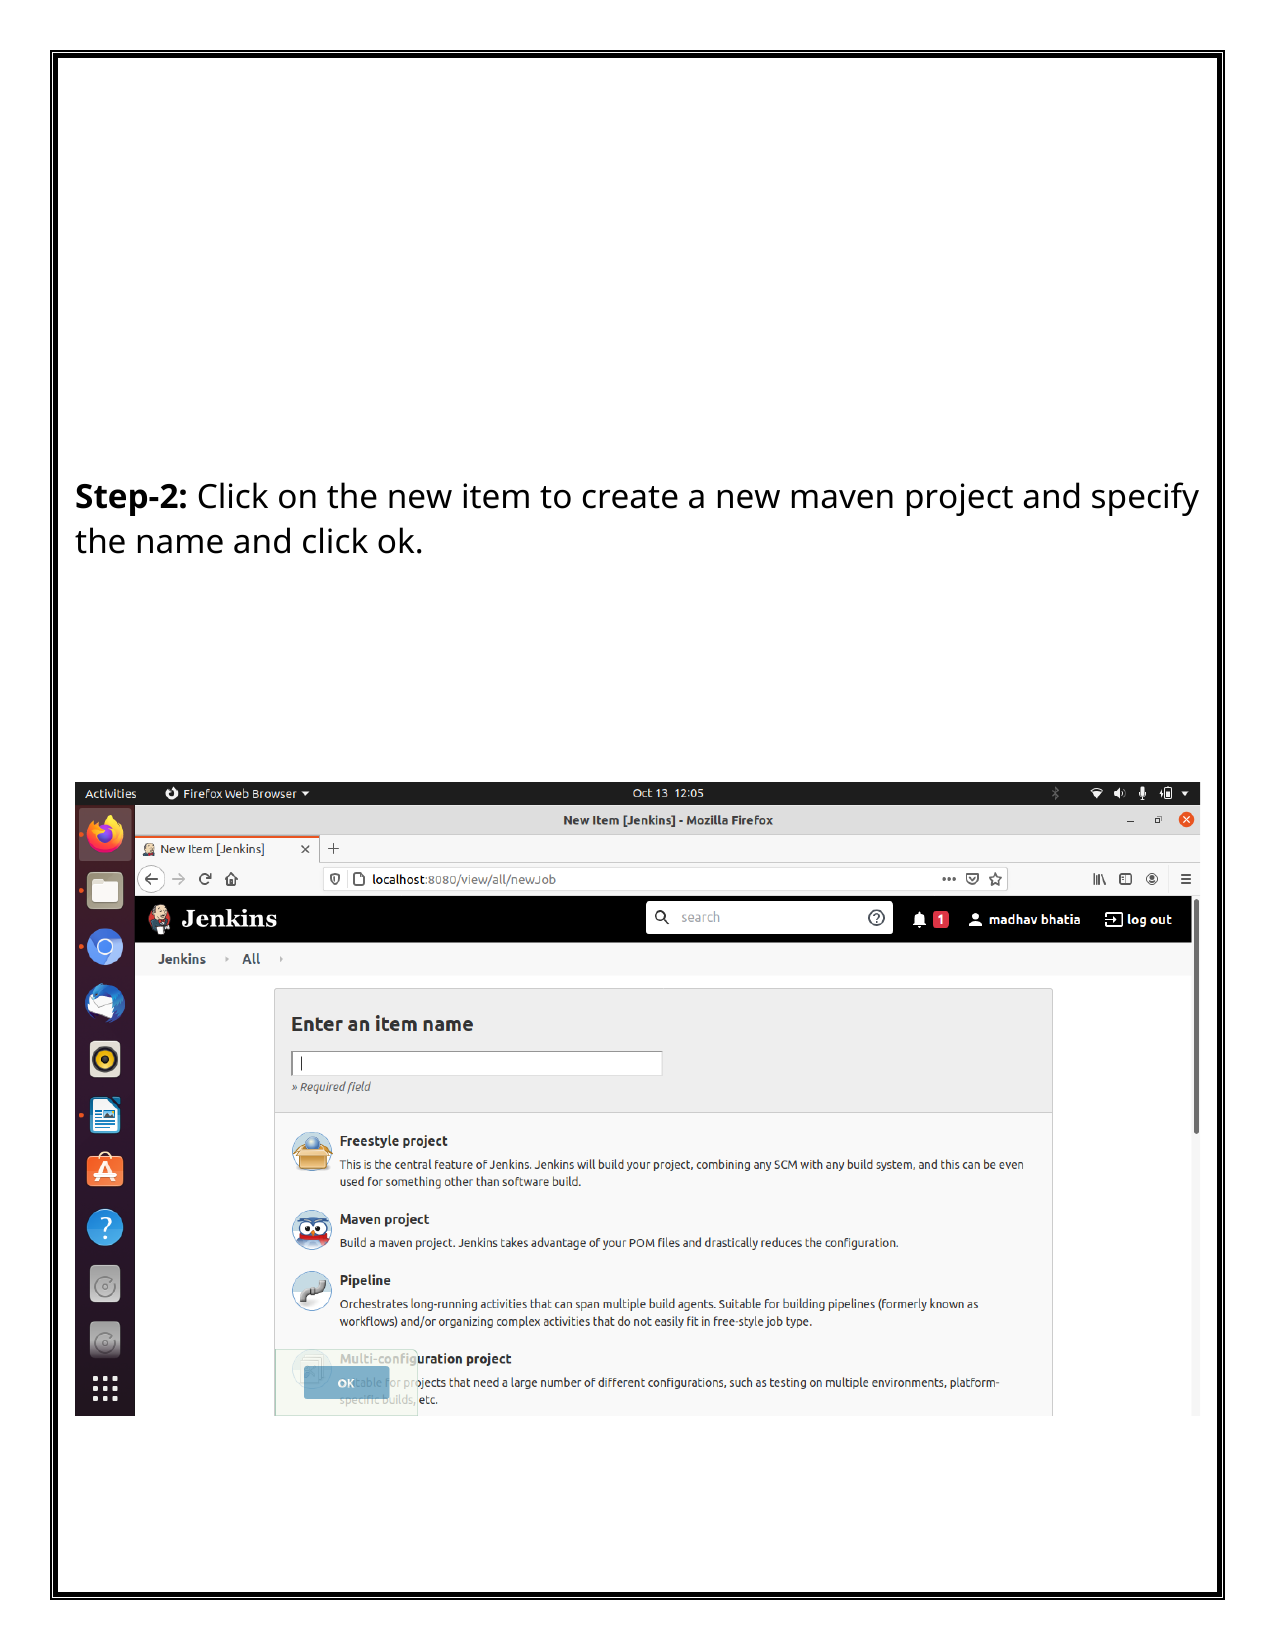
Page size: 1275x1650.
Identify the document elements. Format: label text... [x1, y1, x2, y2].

text Step-2: Click on the new item to create a new maven project and specify the name and click ok. [75, 472, 1200, 563]
picture [75, 782, 1200, 1416]
